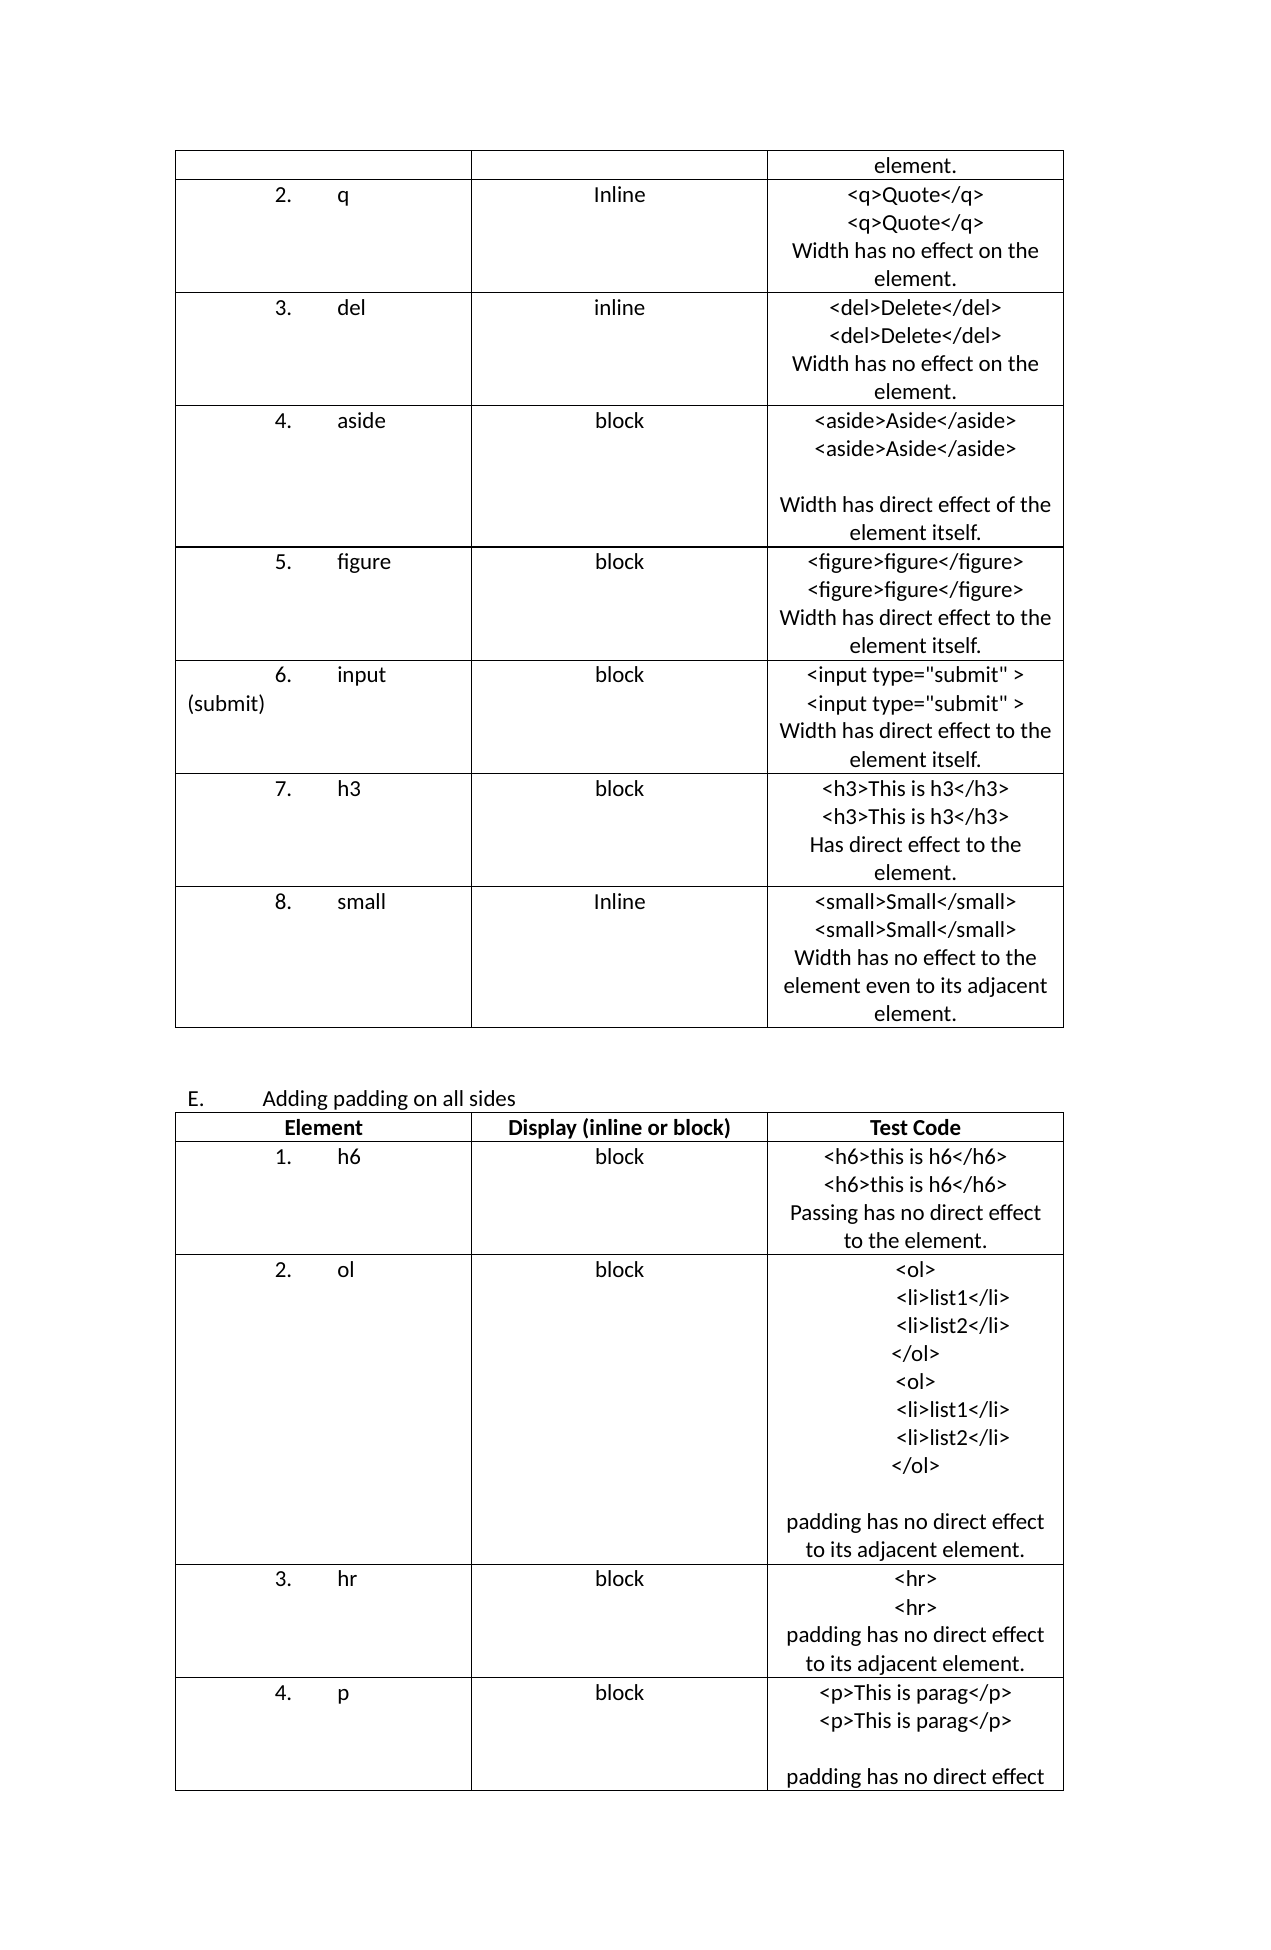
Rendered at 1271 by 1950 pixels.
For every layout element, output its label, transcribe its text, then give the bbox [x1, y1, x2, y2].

table_cell input (submit) [176, 661, 471, 773]
table_cell element. [768, 151, 1063, 179]
table_cell <q>Quote</q> <q>Quote</q> Width has no effect on the element. [768, 180, 1063, 292]
table_cell [176, 151, 471, 179]
table_cell figure [176, 548, 471, 659]
table_cell inline [472, 293, 767, 405]
table_cell block [472, 1142, 767, 1254]
table_cell p [176, 1678, 471, 1790]
table_cell <h6>this is h6</h6> <h6>this is h6</h6> Passing has no direct effect to the element. [768, 1142, 1063, 1254]
table_cell block [472, 406, 767, 546]
table_cell <ol> <li>list1</li> <li>list2</li> </ol> <ol> <li>list1</li> <li>list2</li> </ol> padding has no direct effect to its adjacent element. [768, 1255, 1063, 1563]
table_cell [472, 151, 767, 179]
table_cell ol [176, 1255, 471, 1563]
table_cell <p>This is parag</p> <p>This is parag</p> padding has no direct effect [768, 1678, 1063, 1790]
table_cell h6 [176, 1142, 471, 1254]
table_cell <hr> <hr> padding has no direct effect to its adjacent element. [768, 1565, 1063, 1677]
table_cell hr [176, 1565, 471, 1677]
table_cell block [472, 661, 767, 773]
table_header Element [176, 1113, 471, 1141]
table_cell Inline [472, 180, 767, 292]
table_cell <input type="submit" > <input type="submit" > Width has direct effect to the element itself. [768, 661, 1063, 773]
table_cell Inline [472, 887, 767, 1027]
table_cell <figure>figure</figure> <figure>figure</figure> Width has direct effect to the element itself. [768, 548, 1063, 659]
table_cell block [472, 548, 767, 659]
table_cell aside [176, 406, 471, 546]
table_cell q [176, 180, 471, 292]
table_cell block [472, 1678, 767, 1790]
table_cell small [176, 887, 471, 1027]
table_cell block [472, 774, 767, 886]
table_cell h3 [176, 774, 471, 886]
table_cell <h3>This is h3</h3> <h3>This is h3</h3> Has direct effect to the element. [768, 774, 1063, 886]
table_header Test Code [768, 1113, 1063, 1141]
table_cell del [176, 293, 471, 405]
table_cell block [472, 1255, 767, 1563]
table_cell block [472, 1565, 767, 1677]
table_cell <small>Small</small> <small>Small</small> Width has no effect to the element even to its adjacent element. [768, 887, 1063, 1027]
table_header Display (inline or block) [472, 1113, 767, 1141]
table_cell <del>Delete</del> <del>Delete</del> Width has no effect on the element. [768, 293, 1063, 405]
table_cell <aside>Aside</aside> <aside>Aside</aside> Width has direct effect of the element itself. [768, 406, 1063, 546]
list Adding padding on all sides [187, 1084, 1083, 1112]
